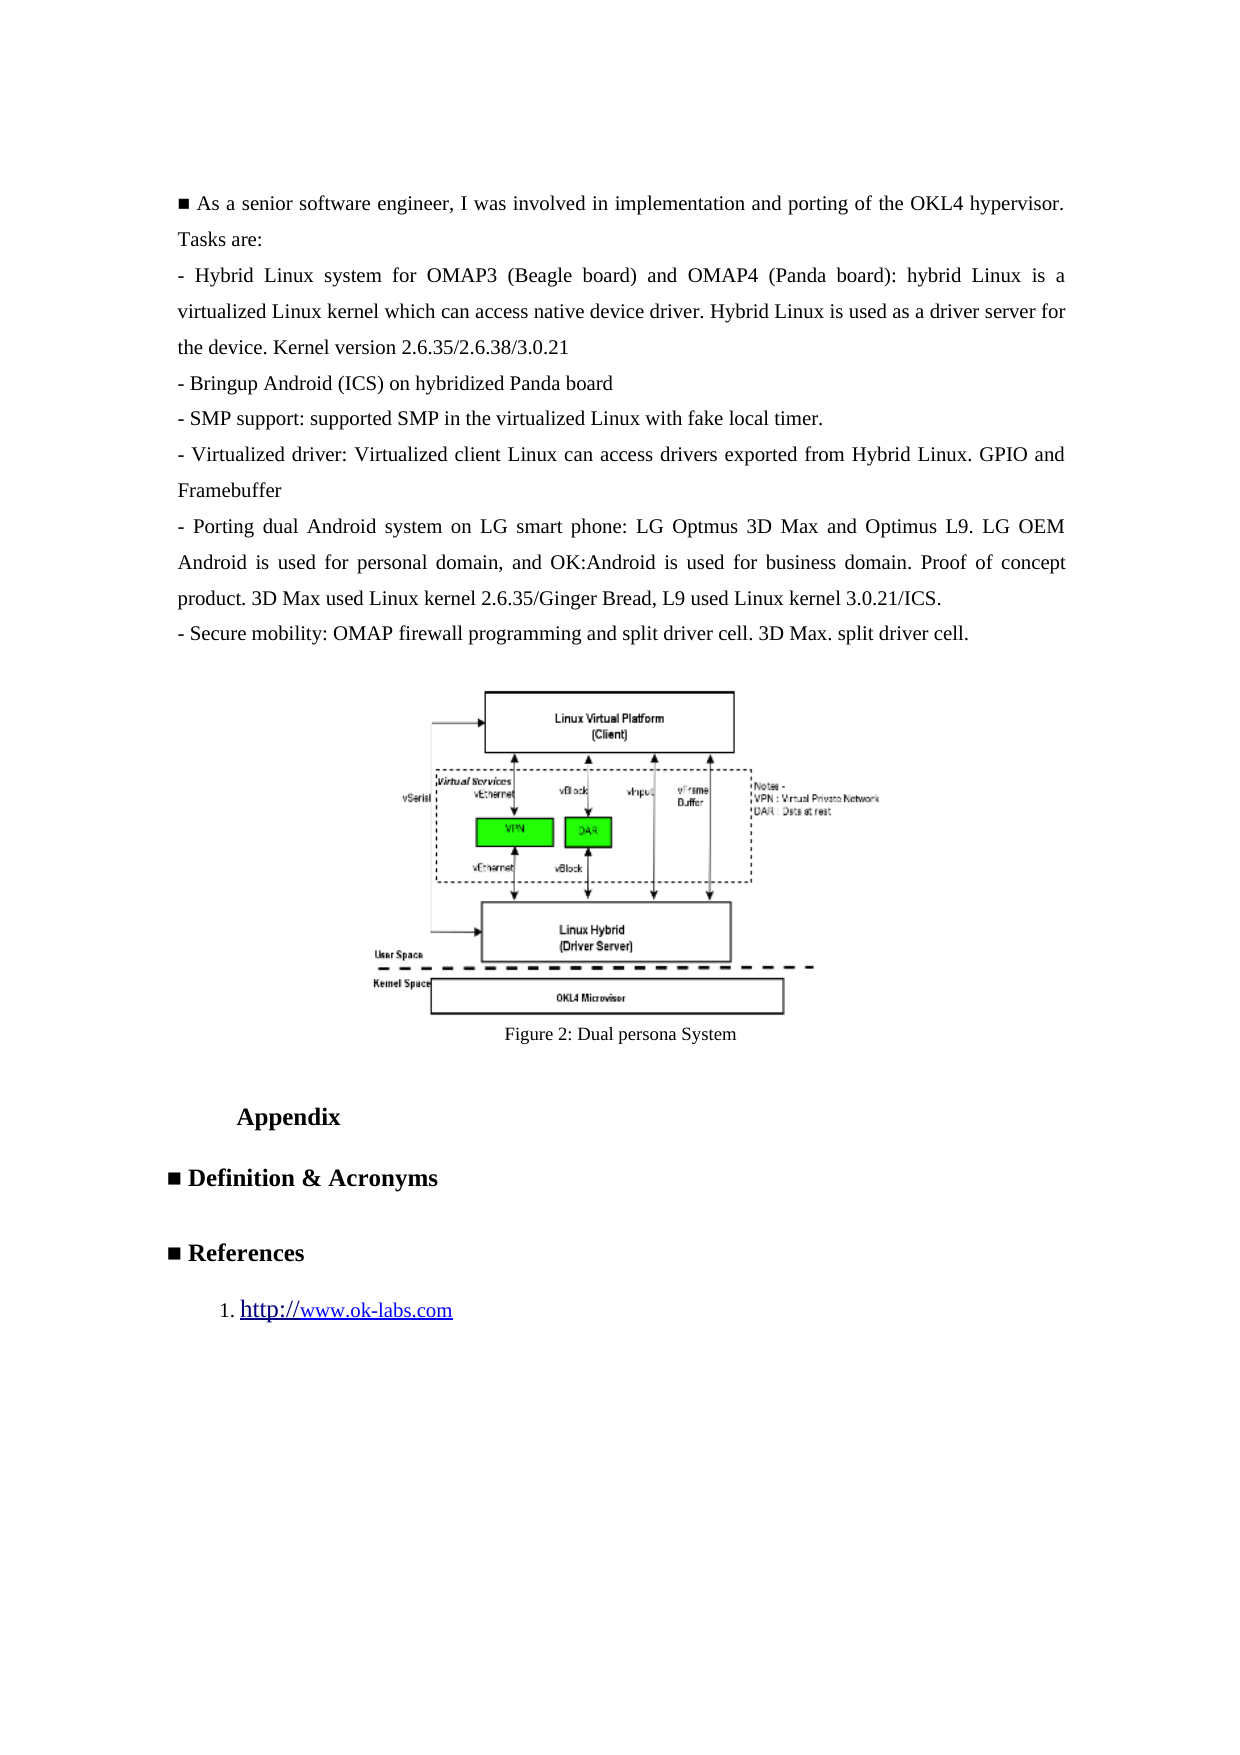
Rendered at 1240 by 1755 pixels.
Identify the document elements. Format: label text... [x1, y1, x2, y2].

text ■ Definition & Acronyms [167, 1164, 469, 1192]
text Figure 2: Dual persona System [191, 1024, 1049, 1045]
text - Secure mobility: OMAP firewall programming and split driver cell. 3D Max. split driver cell. [177, 622, 1067, 645]
text - Hybrid Linux system for OMAP3 (Beagle board) and OMAP4 (Panda board): hybrid Linux is a virtualized Linux kernel which can access native device driver. Hybrid Linux is used as a driver server for the device. Kernel version 2.6.35/2.6.38/3.0.21 [177, 264, 1067, 359]
text ■ References [167, 1239, 335, 1266]
text - Virtualized driver: Virtualized client Linux can access drivers exported from Hybrid Linux. GPIO and Framebuffer [177, 443, 1067, 502]
text - Bringup Android (ICS) on hybridized Panda board [177, 371, 1067, 394]
text - SMP support: supported SMP in the virtualized Linux with fake local timer. [177, 407, 1067, 430]
text 1. http://www.ok-labs.com [219, 1295, 1075, 1322]
text - Porting dual Android system on LG smart phone: LG Optmus 3D Max and Optimus L9. LG OEM Android is used for personal domain, and OK:Android is used for business domain. Proof of concept product. 3D Max used Linux kernel 2.6.35/Ginger Bread, L9 used Linux kernel 3.0.21/ICS. [177, 515, 1067, 609]
text ■ As a senior software engineer, I was involved in implementation and porting of the OKL4 hypervisor. Tasks are: [177, 192, 1067, 251]
picture [357, 679, 885, 1023]
text Appendix [236, 1103, 1075, 1131]
